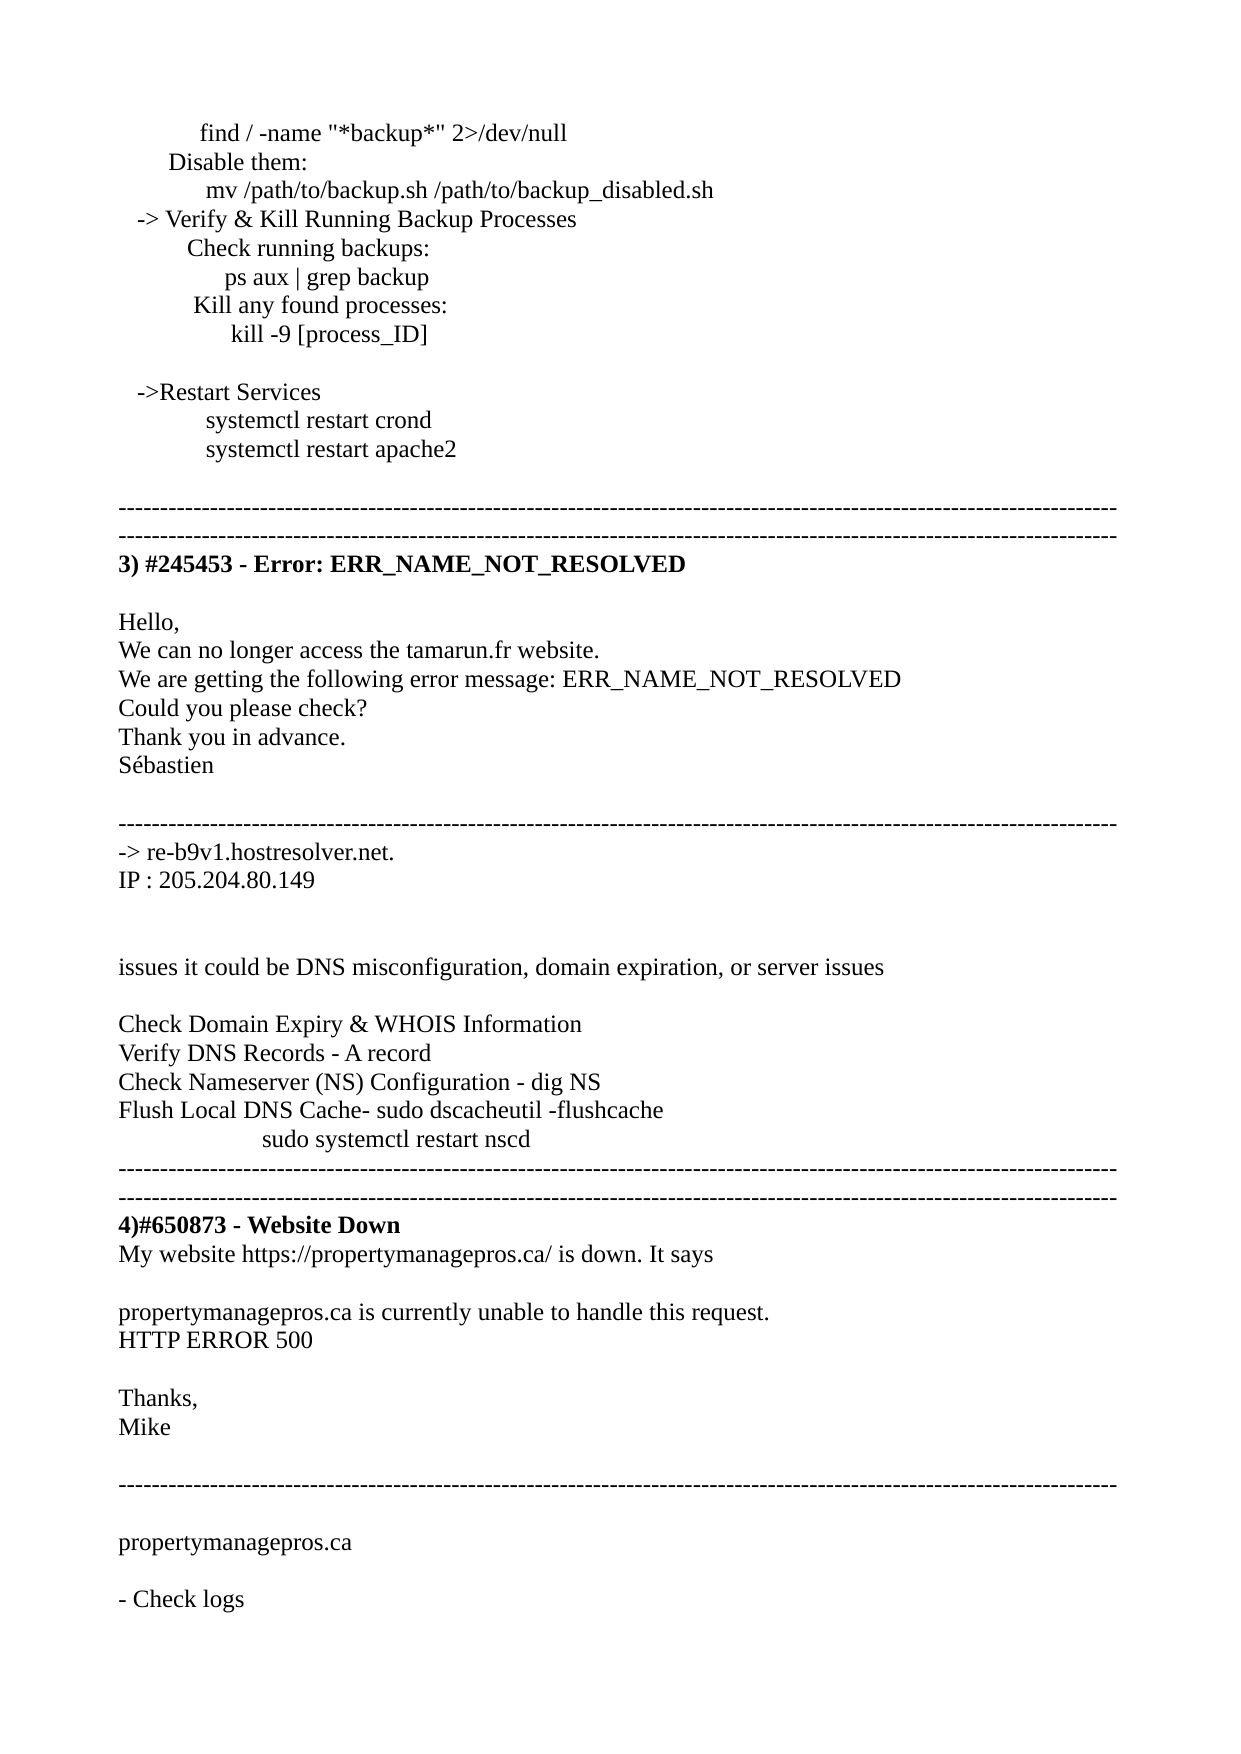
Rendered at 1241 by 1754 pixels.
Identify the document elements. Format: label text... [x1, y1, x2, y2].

text systemctl restart crond [118, 406, 1122, 434]
text Mike [118, 1412, 1122, 1441]
text ------------------------------------------------------------------------------------------------------------------------ [118, 1469, 1122, 1498]
text Check Nameserver (NS) Configuration - dig NS [118, 1067, 1122, 1096]
text Flush Local DNS Cache- sudo dscacheutil -flushcache [118, 1096, 1122, 1124]
text -> Verify & Kill Running Backup Processes [118, 204, 1122, 233]
text propertymanagepros.ca [118, 1527, 1122, 1556]
text find / -name "*backup*" 2>/dev/null [118, 118, 1122, 147]
text ------------------------------------------------------------------------------------------------------------------------ [118, 1153, 1122, 1182]
text HTTP ERROR 500 [118, 1326, 1122, 1354]
text Kill any found processes: [118, 291, 1122, 319]
text ps aux | grep backup [118, 262, 1122, 291]
text We are getting the following error message: ERR_NAME_NOT_RESOLVED [118, 664, 1122, 693]
text Verify DNS Records - A record [118, 1038, 1122, 1067]
text - Check logs [118, 1584, 1122, 1613]
text sudo systemctl restart nscd [118, 1124, 1122, 1153]
text Sébastien [118, 751, 1122, 779]
text systemctl restart apache2 [118, 434, 1122, 463]
text -> re-b9v1.hostresolver.net. [118, 837, 1122, 866]
text ->Restart Services [118, 377, 1122, 406]
text We can no longer access the tamarun.fr website. [118, 636, 1122, 664]
text Disable them: [118, 147, 1122, 176]
text propertymanagepros.ca is currently unable to handle this request. [118, 1297, 1122, 1326]
text issues it could be DNS misconfiguration, domain expiration, or server issues [118, 952, 1122, 981]
text 3) #245453 - Error: ERR_NAME_NOT_RESOLVED [118, 549, 1122, 578]
text 4)#650873 - Website Down [118, 1211, 1122, 1239]
text Hello, [118, 607, 1122, 636]
text ------------------------------------------------------------------------------------------------------------------------ [118, 492, 1122, 521]
text Could you please check? [118, 693, 1122, 722]
text Thanks, [118, 1383, 1122, 1412]
text IP : 205.204.80.149 [118, 866, 1122, 894]
text Check running backups: [118, 233, 1122, 262]
text ------------------------------------------------------------------------------------------------------------------------ [118, 808, 1122, 837]
text Check Domain Expiry & WHOIS Information [118, 1009, 1122, 1038]
text mv /path/to/backup.sh /path/to/backup_disabled.sh [118, 176, 1122, 204]
text My website https://propertymanagepros.ca/ is down. It says [118, 1239, 1122, 1268]
text ------------------------------------------------------------------------------------------------------------------------ [118, 521, 1122, 549]
text Thank you in advance. [118, 722, 1122, 751]
text kill -9 [process_ID] [118, 319, 1122, 348]
text ------------------------------------------------------------------------------------------------------------------------ [118, 1182, 1122, 1211]
